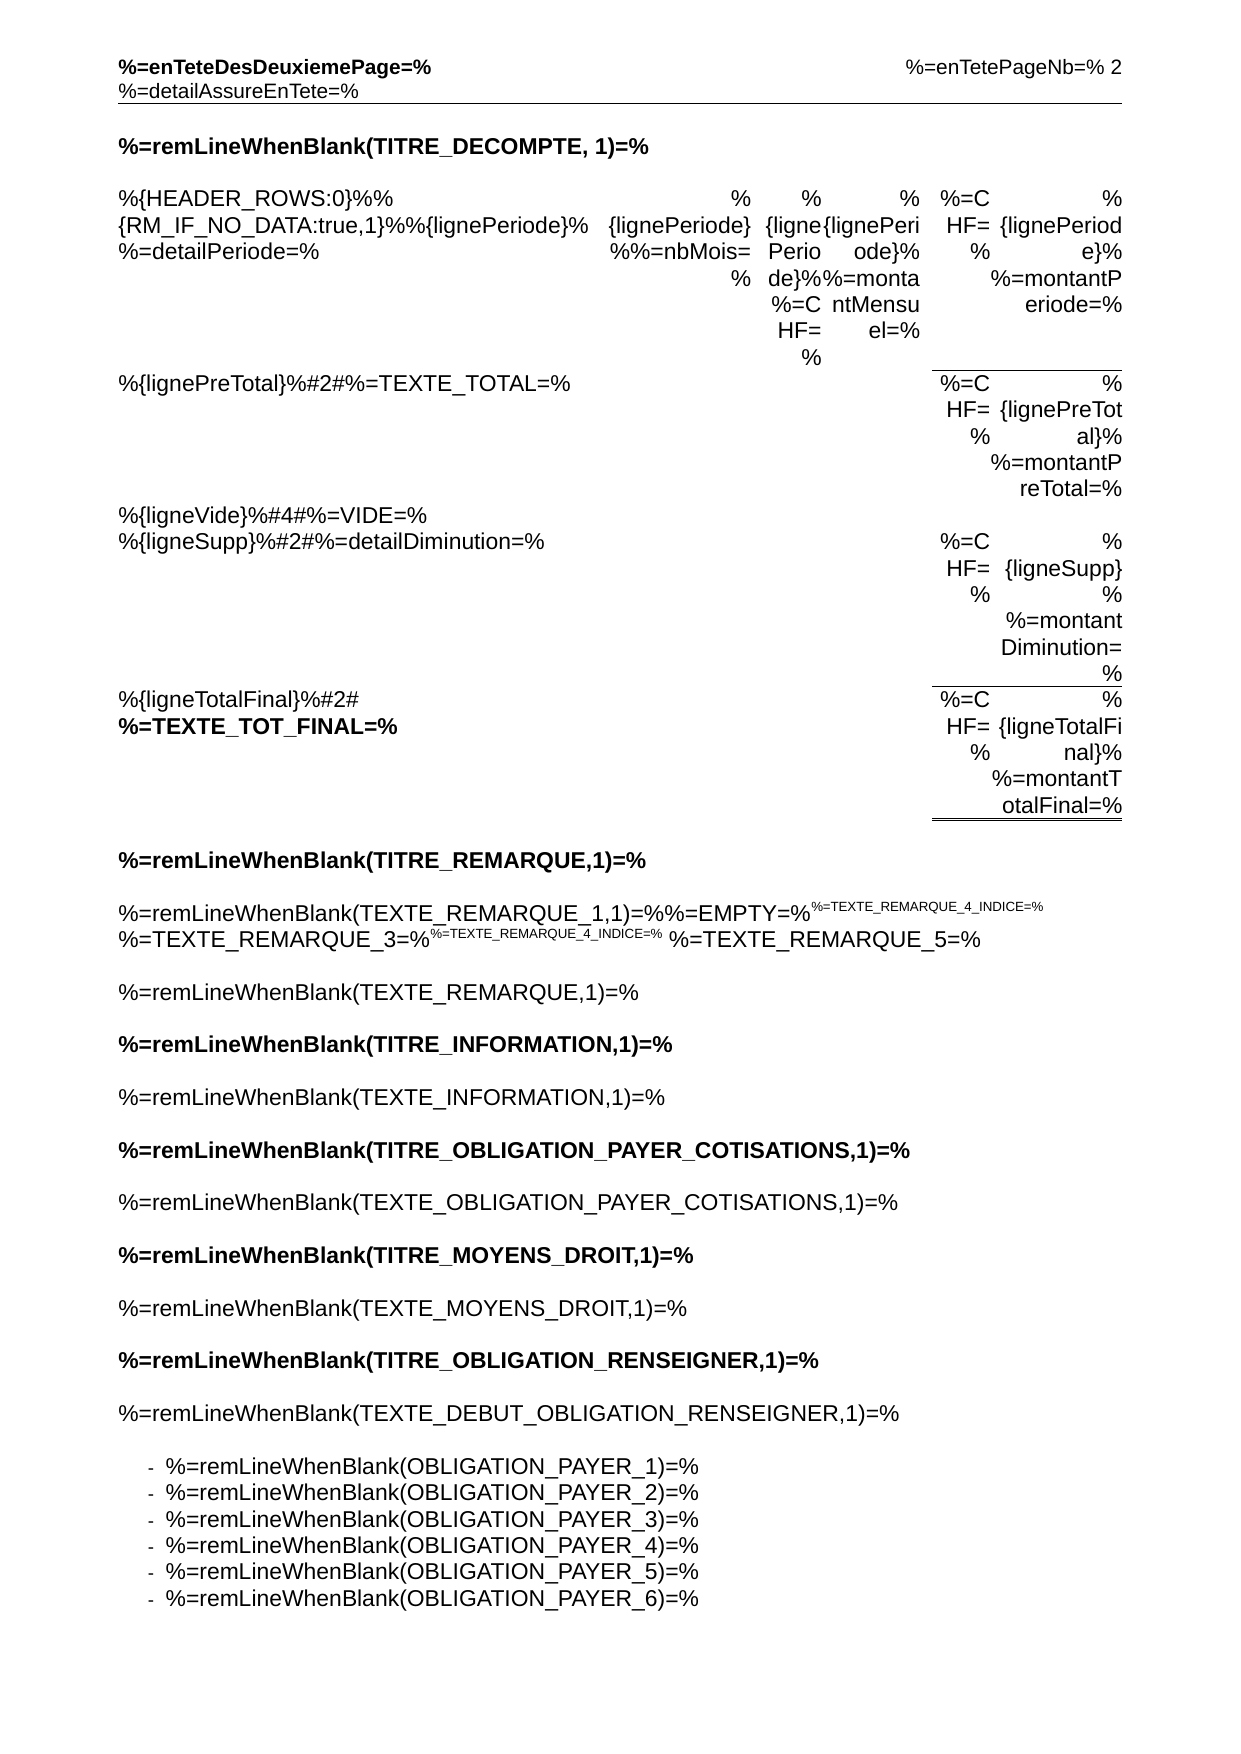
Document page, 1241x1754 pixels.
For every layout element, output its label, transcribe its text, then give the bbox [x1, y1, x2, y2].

table_cell [751, 528, 763, 686]
table_cell %{ligneVide}%#4#%=VIDE=% [118, 502, 604, 528]
table_cell %=CHF=% [932, 371, 990, 502]
text %=remLineWhenBlank(TEXTE_OBLIGATION_PAYER_COTISATIONS,1)=% [118, 1189, 1122, 1216]
text %=remLineWhenBlank(TITRE_DECOMPTE, 1)=% [118, 133, 1122, 159]
list %=remLineWhenBlank(OBLIGATION_PAYER_6)=% [148, 1585, 1122, 1611]
table_cell [920, 686, 932, 818]
list %=remLineWhenBlank(OBLIGATION_PAYER_1)=% [148, 1453, 1122, 1479]
text %=remLineWhenBlank(TITRE_REMARQUE,1)=% [118, 847, 1122, 873]
text %=remLineWhenBlank(TEXTE_INFORMATION,1)=% [118, 1084, 1122, 1110]
table_cell [764, 370, 821, 502]
table_cell [751, 502, 763, 528]
table_cell [604, 528, 751, 686]
table_cell %{ligneTotalFinal}%%=montantTotalFinal=% [990, 687, 1122, 818]
table_cell [764, 686, 821, 818]
text %=remLineWhenBlank(TEXTE_MOYENS_DROIT,1)=% [118, 1295, 1122, 1321]
text %=remLineWhenBlank(TITRE_INFORMATION,1)=% [118, 1031, 1122, 1058]
text %=remLineWhenBlank(TITRE_OBLIGATION_RENSEIGNER,1)=% [118, 1347, 1122, 1374]
table_cell [932, 502, 990, 528]
table_cell [821, 528, 920, 686]
table_cell [821, 502, 920, 528]
table_cell %{ligneSupp}%#2#%=detailDiminution=% [118, 528, 604, 686]
table_header %=CHF=% [932, 185, 990, 370]
list %=remLineWhenBlank(OBLIGATION_PAYER_5)=% [148, 1558, 1122, 1585]
table_cell %{ligneSupp}%%=montantDiminution=% [990, 528, 1122, 686]
text %=remLineWhenBlank(TEXTE_REMARQUE,1)=% [118, 978, 1122, 1005]
table_cell [821, 370, 920, 502]
table_cell %{ligneTotalFinal}%#2#%=TEXTE_TOT_FINAL=% [118, 686, 604, 818]
table_cell [764, 528, 821, 686]
table_header %{HEADER_ROWS:0}%%{RM_IF_NO_DATA:true,1}%%{lignePeriode}%%=detailPeriode=% [118, 185, 604, 370]
table_header %{lignePeriode}%%=nbMois=% [604, 185, 751, 370]
table_cell [990, 502, 1122, 528]
text %=remLineWhenBlank(TITRE_OBLIGATION_PAYER_COTISATIONS,1)=% [118, 1137, 1122, 1163]
text %=remLineWhenBlank(TEXTE_REMARQUE_1,1)=%%=EMPTY=%%=TEXTE_REMARQUE_4_INDICE=% %=TEXTE_REMARQUE_3=%%=TEXTE_REMARQUE_4_INDICE=% %=TEXTE_REMARQUE_5=% [118, 899, 1122, 952]
table_cell %{lignePreTotal}%#2#%=TEXTE_TOTAL=% [118, 370, 604, 502]
table_cell [604, 502, 751, 528]
table_cell [920, 502, 932, 528]
table_cell %=CHF=% [932, 528, 990, 686]
table_header %{lignePeriode}%%=montantMensuel=% [821, 185, 920, 370]
table_cell %{lignePreTotal}%%=montantPreTotal=% [990, 371, 1122, 502]
text %=remLineWhenBlank(TEXTE_DEBUT_OBLIGATION_RENSEIGNER,1)=% [118, 1400, 1122, 1427]
table_cell [751, 370, 763, 502]
list %=remLineWhenBlank(OBLIGATION_PAYER_2)=% [148, 1479, 1122, 1506]
table_cell [604, 686, 751, 818]
table_header [751, 185, 763, 370]
list %=remLineWhenBlank(OBLIGATION_PAYER_4)=% [148, 1532, 1122, 1558]
table_cell [764, 502, 821, 528]
table_cell %=CHF=% [932, 687, 990, 818]
table_cell [604, 370, 751, 502]
text %=remLineWhenBlank(TITRE_MOYENS_DROIT,1)=% [118, 1242, 1122, 1268]
table_cell [751, 686, 763, 818]
table_header %{lignePeriode}%%=CHF=% [764, 185, 821, 370]
list %=remLineWhenBlank(OBLIGATION_PAYER_3)=% [148, 1506, 1122, 1532]
table_cell [821, 686, 920, 818]
table_header [920, 185, 932, 370]
table_cell [920, 528, 932, 686]
table_header %{lignePeriode}%%=montantPeriode=% [990, 185, 1122, 370]
table_cell [920, 370, 932, 502]
